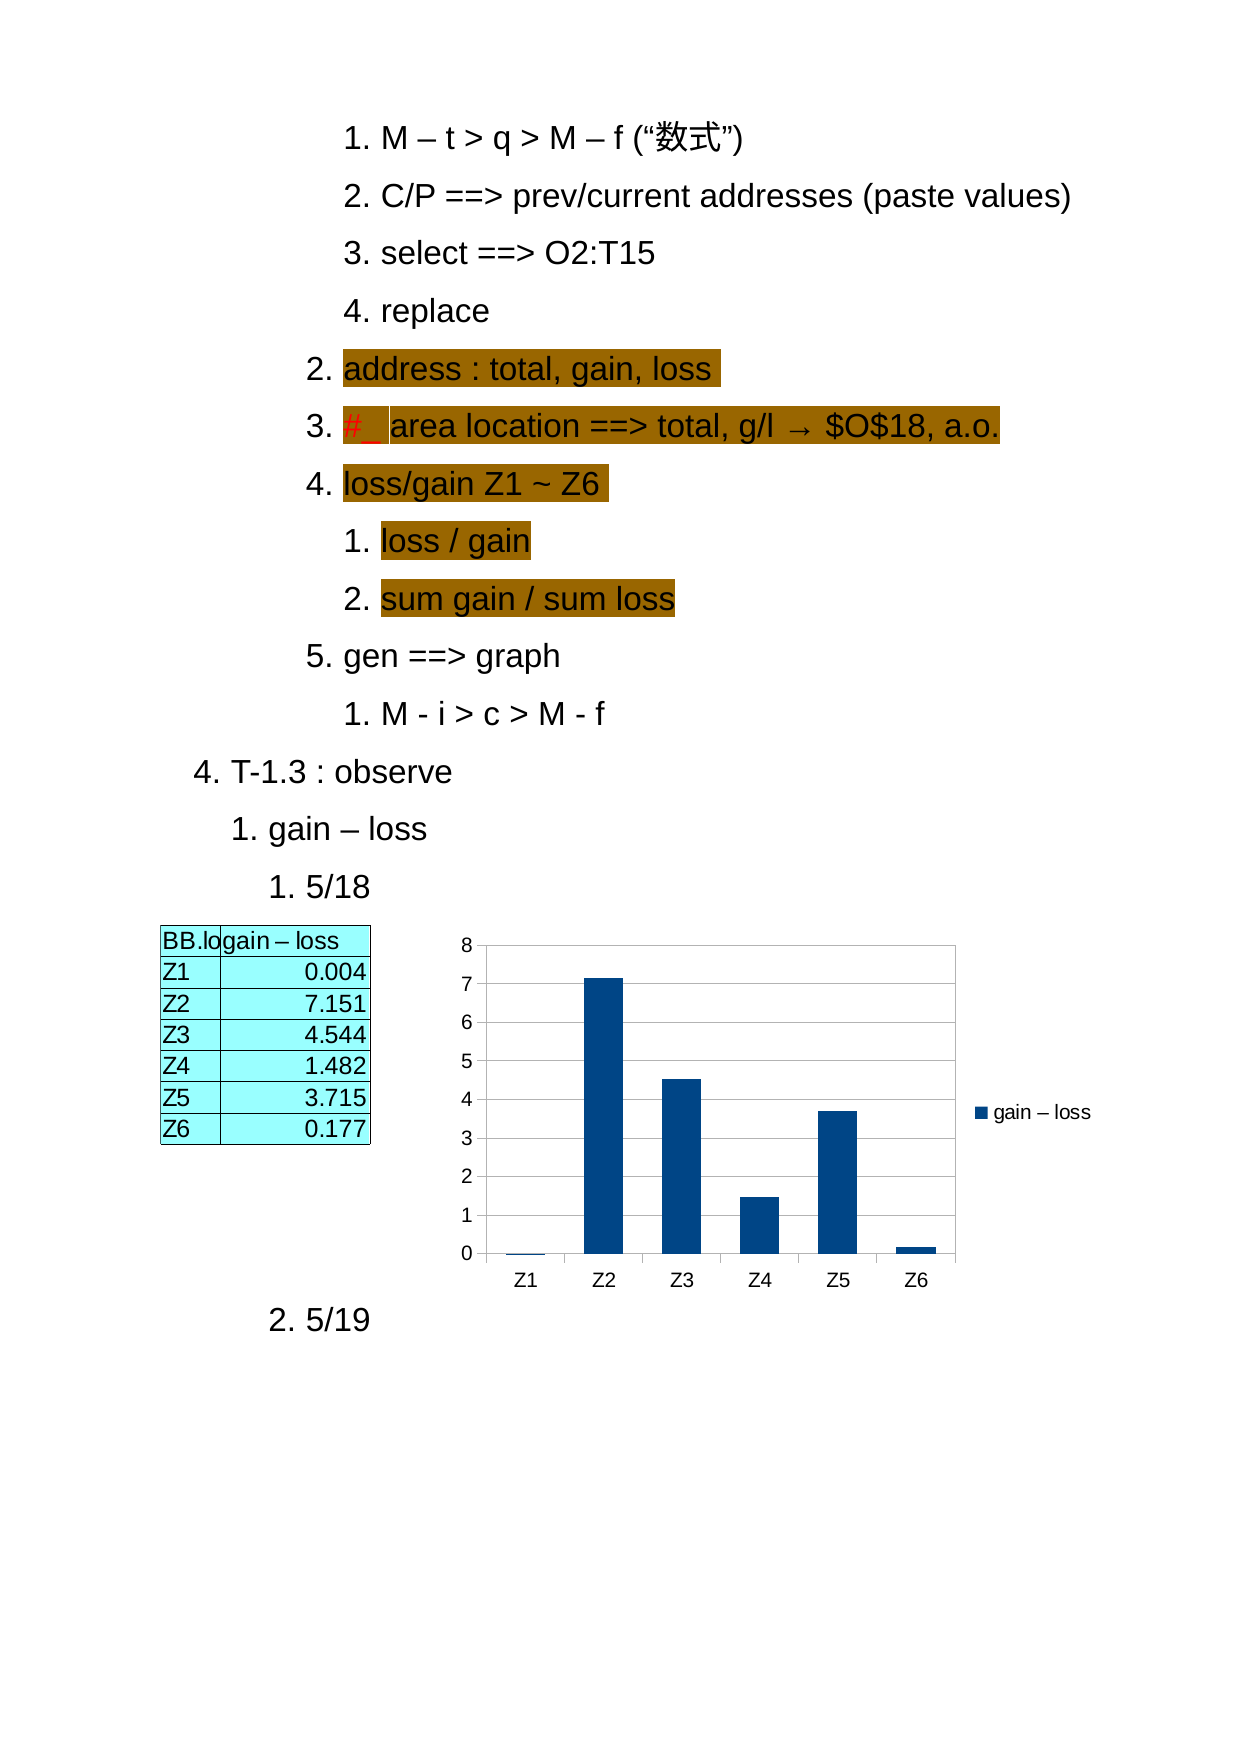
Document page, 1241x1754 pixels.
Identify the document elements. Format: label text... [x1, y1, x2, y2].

list address : total, gain, loss [306, 348, 1122, 387]
list C/P ==> prev/current addresses (paste values) [343, 176, 1122, 214]
list 5/18 [268, 867, 1122, 905]
list M - i > c > M - f [343, 694, 1122, 733]
list T-1.3 : observe [193, 752, 1122, 790]
list loss/gain Z1 ~ Z6 [306, 464, 1122, 502]
list sum gain / sum loss [343, 579, 1122, 617]
list select ==> O2:T15 [343, 233, 1122, 272]
list M – t > q > M – f (“数式”) [343, 118, 1122, 157]
list #_ area location ==> total, g/l → $O$18, a.o. [306, 406, 1122, 444]
list replace [343, 291, 1122, 329]
list gen ==> graph [306, 637, 1122, 675]
list loss / gain [343, 521, 1122, 560]
list 5/19 [268, 924, 1122, 1338]
list gain – loss [231, 809, 1122, 848]
